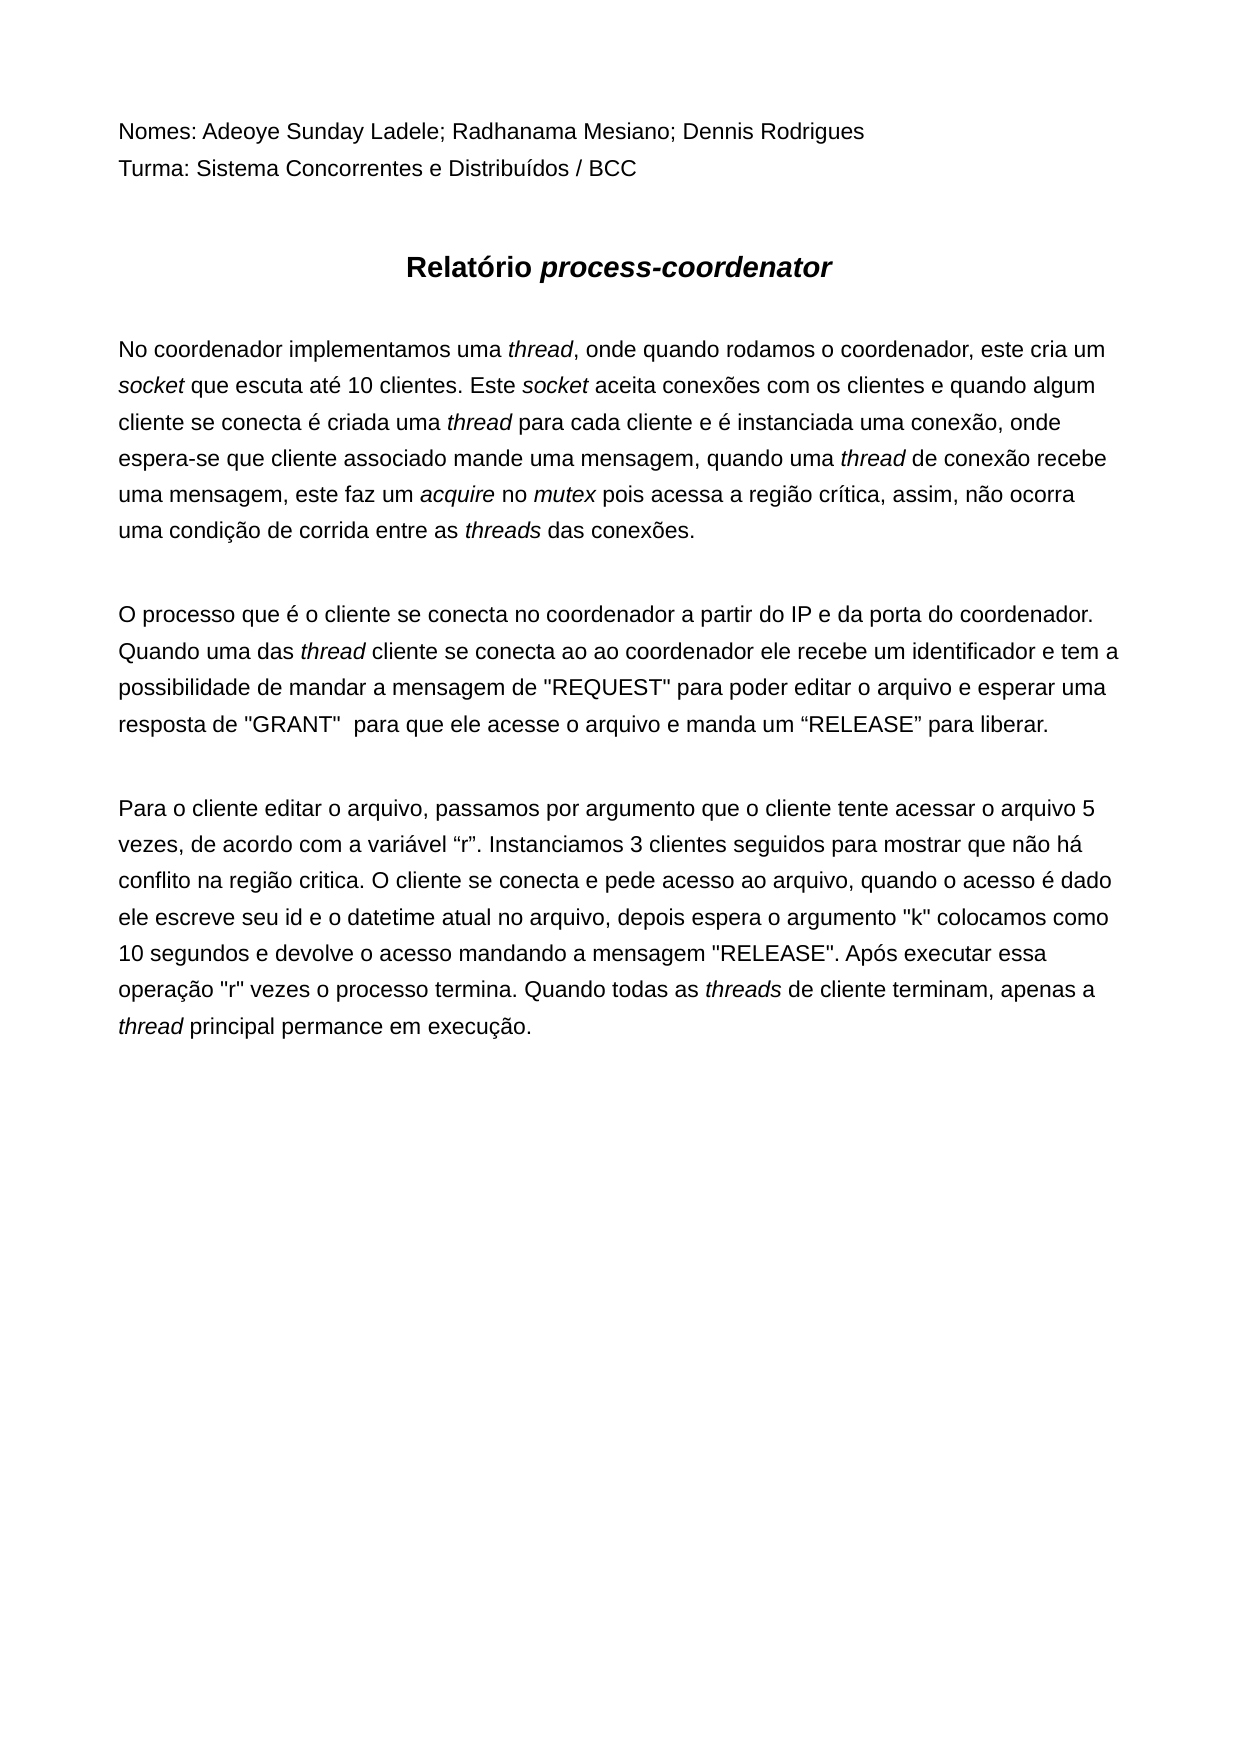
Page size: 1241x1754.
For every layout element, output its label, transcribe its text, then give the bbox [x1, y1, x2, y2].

text Relatório process-coordenator [118, 250, 1122, 283]
text Para o cliente editar o arquivo, passamos por argumento que o cliente tente acessar o arquivo 5 vezes, de acordo com a variável “r”. Instanciamos 3 clientes seguidos para mostrar que não há conflito na região critica. O cliente se conecta e pede acesso ao arquivo, quando o acesso é dado ele escreve seu id e o datetime atual no arquivo, depois espera o argumento "k" colocamos como 10 segundos e devolve o acesso mandando a mensagem "RELEASE". Após executar essa operação "r" vezes o processo termina. Quando todas as threads de cliente terminam, apenas a thread principal permance em execução. [118, 794, 1122, 1039]
text No coordenador implementamos uma thread, onde quando rodamos o coordenador, este cria um socket que escuta até 10 clientes. Este socket aceita conexões com os clientes e quando algum cliente se conecta é criada uma thread para cada cliente e é instanciada uma conexão, onde espera-se que cliente associado mande uma mensagem, quando uma thread de conexão recebe uma mensagem, este faz um acquire no mutex pois acessa a região crítica, assim, não ocorra uma condição de corrida entre as threads das conexões. [118, 336, 1122, 544]
text O processo que é o cliente se conecta no coordenador a partir do IP e da porta do coordenador. Quando uma das thread cliente se conecta ao ao coordenador ele recebe um identificador e tem a possibilidade de mandar a mensagem de "REQUEST" para poder editar o arquivo e esperar uma resposta de "GRANT" para que ele acesse o arquivo e manda um “RELEASE” para liberar. [118, 601, 1122, 737]
